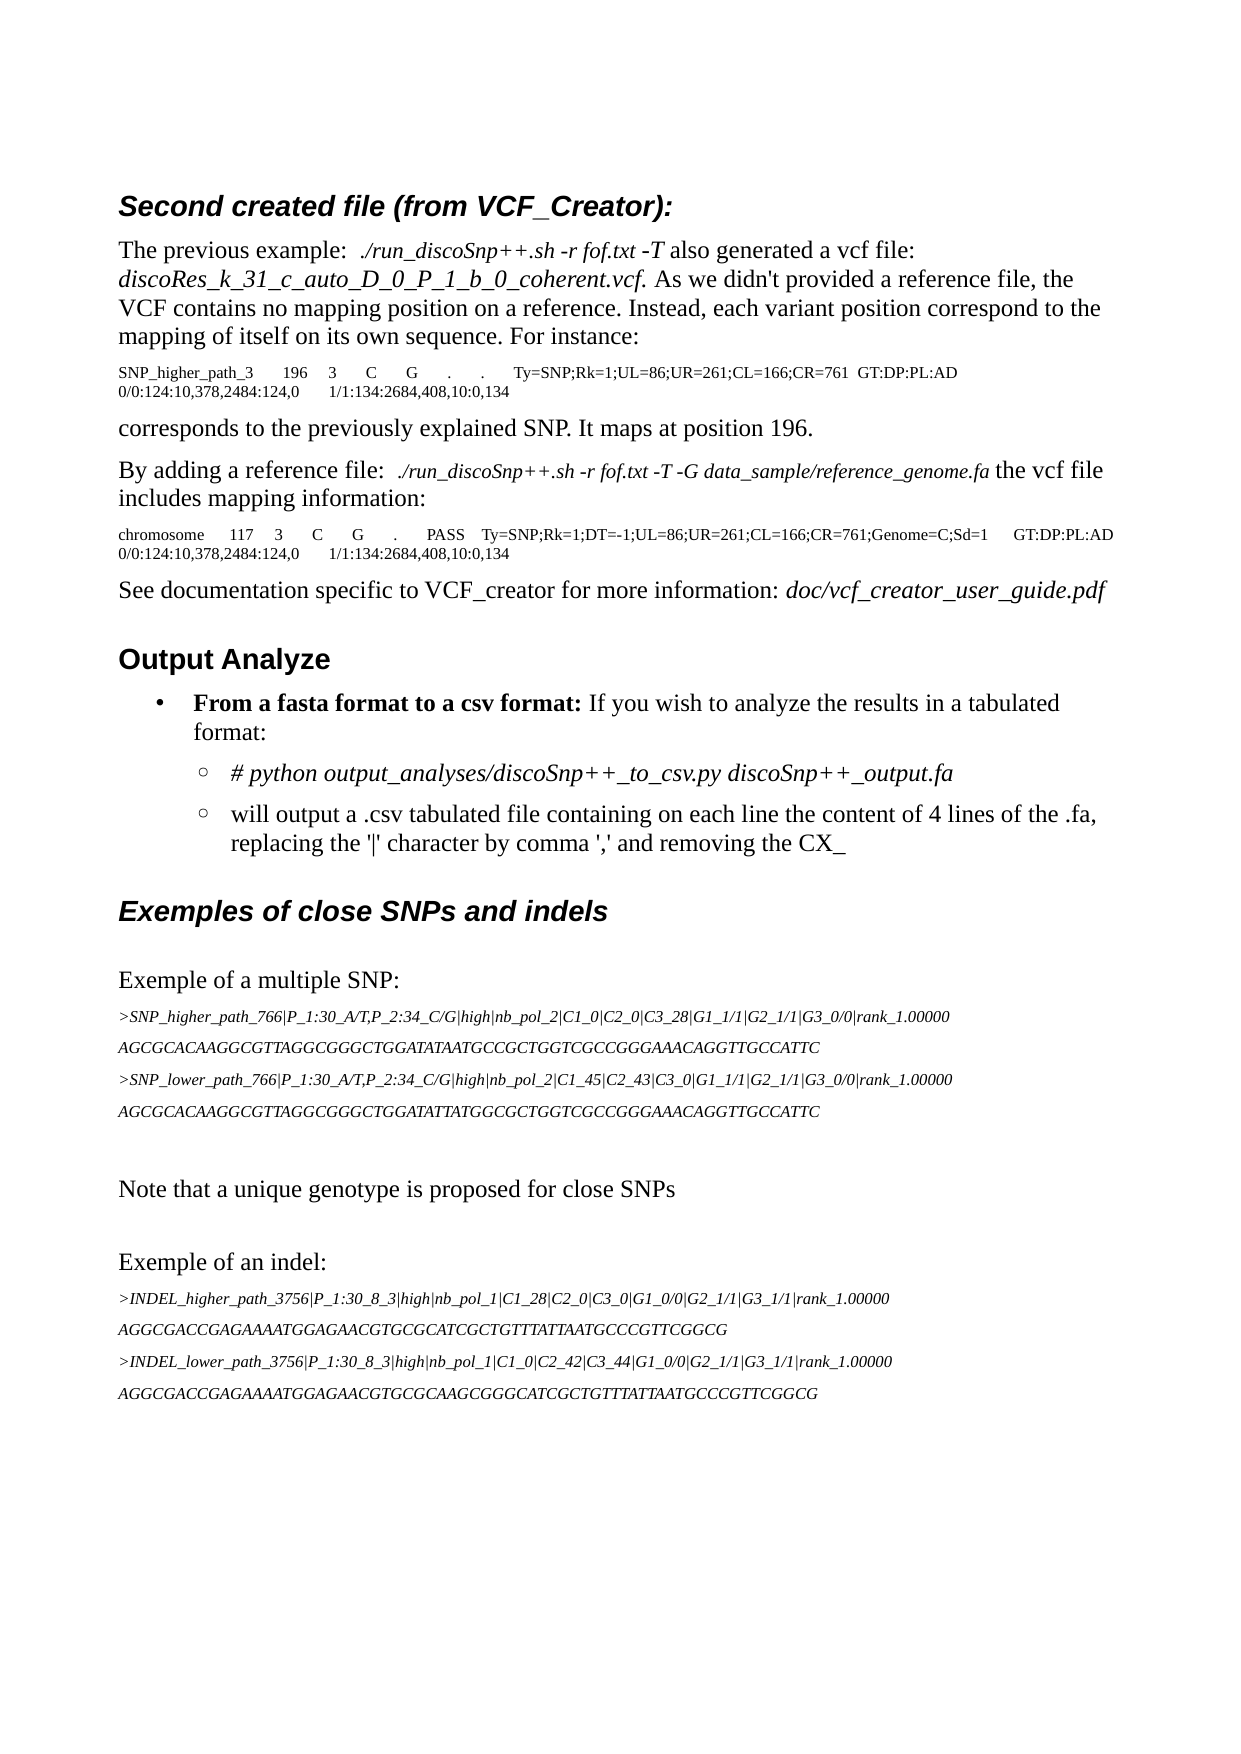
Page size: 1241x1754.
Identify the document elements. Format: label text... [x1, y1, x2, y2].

subtitle Exemples of close SNPs and indels [118, 894, 1122, 928]
text corresponds to the previously explained SNP. It maps at position 196. [118, 413, 1122, 442]
list >SNP_higher_path_766|P_1:30_A/T,P_2:34_C/G|high|nb_pol_2|C1_0|C2_0|C3_28|G1_1/1|G2_1/1|G3_0/0|rank_1.00000 [81, 1006, 1122, 1026]
list will output a .csv tabulated file containing on each line the content of 4 lines of the .fa, replacing the '|' character by comma ',' and removing the CX_ [193, 799, 1122, 857]
text chromosome 117 3 C G . PASS Ty=SNP;Rk=1;DT=-1;UL=86;UR=261;CL=166;CR=761;Genome=C;Sd=1 GT:DP:PL:AD 0/0:124:10,378,2484:124,0 1/1:134:2684,408,10:0,134 [118, 525, 1122, 563]
text By adding a reference file: ./run_discoSnp++.sh -r fof.txt -T -G data_sample/reference_genome.fa the vcf file includes mapping information: [118, 455, 1122, 512]
list # python output_analyses/discoSnp++_to_csv.py discoSnp++_output.fa [193, 758, 1122, 787]
list From a fasta format to a csv format: If you wish to analyze the results in a tabulated format: [156, 688, 1122, 745]
text SNP_higher_path_3 196 3 C G . . Ty=SNP;Rk=1;UL=86;UR=261;CL=166;CR=761 GT:DP:PL:AD 0/0:124:10,378,2484:124,0 1/1:134:2684,408,10:0,134 [118, 363, 1122, 401]
list AGCGCACAAGGCGTTAGGCGGGCTGGATATAATGCCGCTGGTCGCCGGGAAACAGGTTGCCATTC [81, 1038, 1122, 1057]
text See documentation specific to VCF_creator for more information: doc/vcf_creator_user_guide.pdf [118, 576, 1122, 604]
list AGGCGACCGAGAAAATGGAGAACGTGCGCAAGCGGGCATCGCTGTTTATTAATGCCCGTTCGGCG [81, 1383, 1122, 1403]
text Exemple of a multiple SNP: [118, 965, 1122, 994]
subtitle Second created file (from VCF_Creator): [118, 189, 1122, 223]
list >INDEL_lower_path_3756|P_1:30_8_3|high|nb_pol_1|C1_0|C2_42|C3_44|G1_0/0|G2_1/1|G3_1/1|rank_1.00000 [81, 1352, 1122, 1371]
list >INDEL_higher_path_3756|P_1:30_8_3|high|nb_pol_1|C1_28|C2_0|C3_0|G1_0/0|G2_1/1|G3_1/1|rank_1.00000 [81, 1288, 1122, 1308]
list >SNP_lower_path_766|P_1:30_A/T,P_2:34_C/G|high|nb_pol_2|C1_45|C2_43|C3_0|G1_1/1|G2_1/1|G3_0/0|rank_1.00000 [81, 1070, 1122, 1089]
list AGGCGACCGAGAAAATGGAGAACGTGCGCATCGCTGTTTATTAATGCCCGTTCGGCG [81, 1320, 1122, 1339]
text Note that a unique genotype is proposed for close SNPs [118, 1174, 1122, 1203]
list AGCGCACAAGGCGTTAGGCGGGCTGGATATTATGGCGCTGGTCGCCGGGAAACAGGTTGCCATTC [81, 1101, 1122, 1121]
text The previous example: ./run_discoSnp++.sh -r fof.txt -T also generated a vcf file: discoRes_k_31_c_auto_D_0_P_1_b_0_coherent.vcf. As we didn't provided a reference file, the VCF contains no mapping position on a reference. Instead, each variant position correspond to the mapping of itself on its own sequence. For instance: [118, 235, 1122, 350]
subtitle Output Analyze [118, 642, 1122, 675]
list Exemple of an indel: [81, 1247, 1122, 1276]
